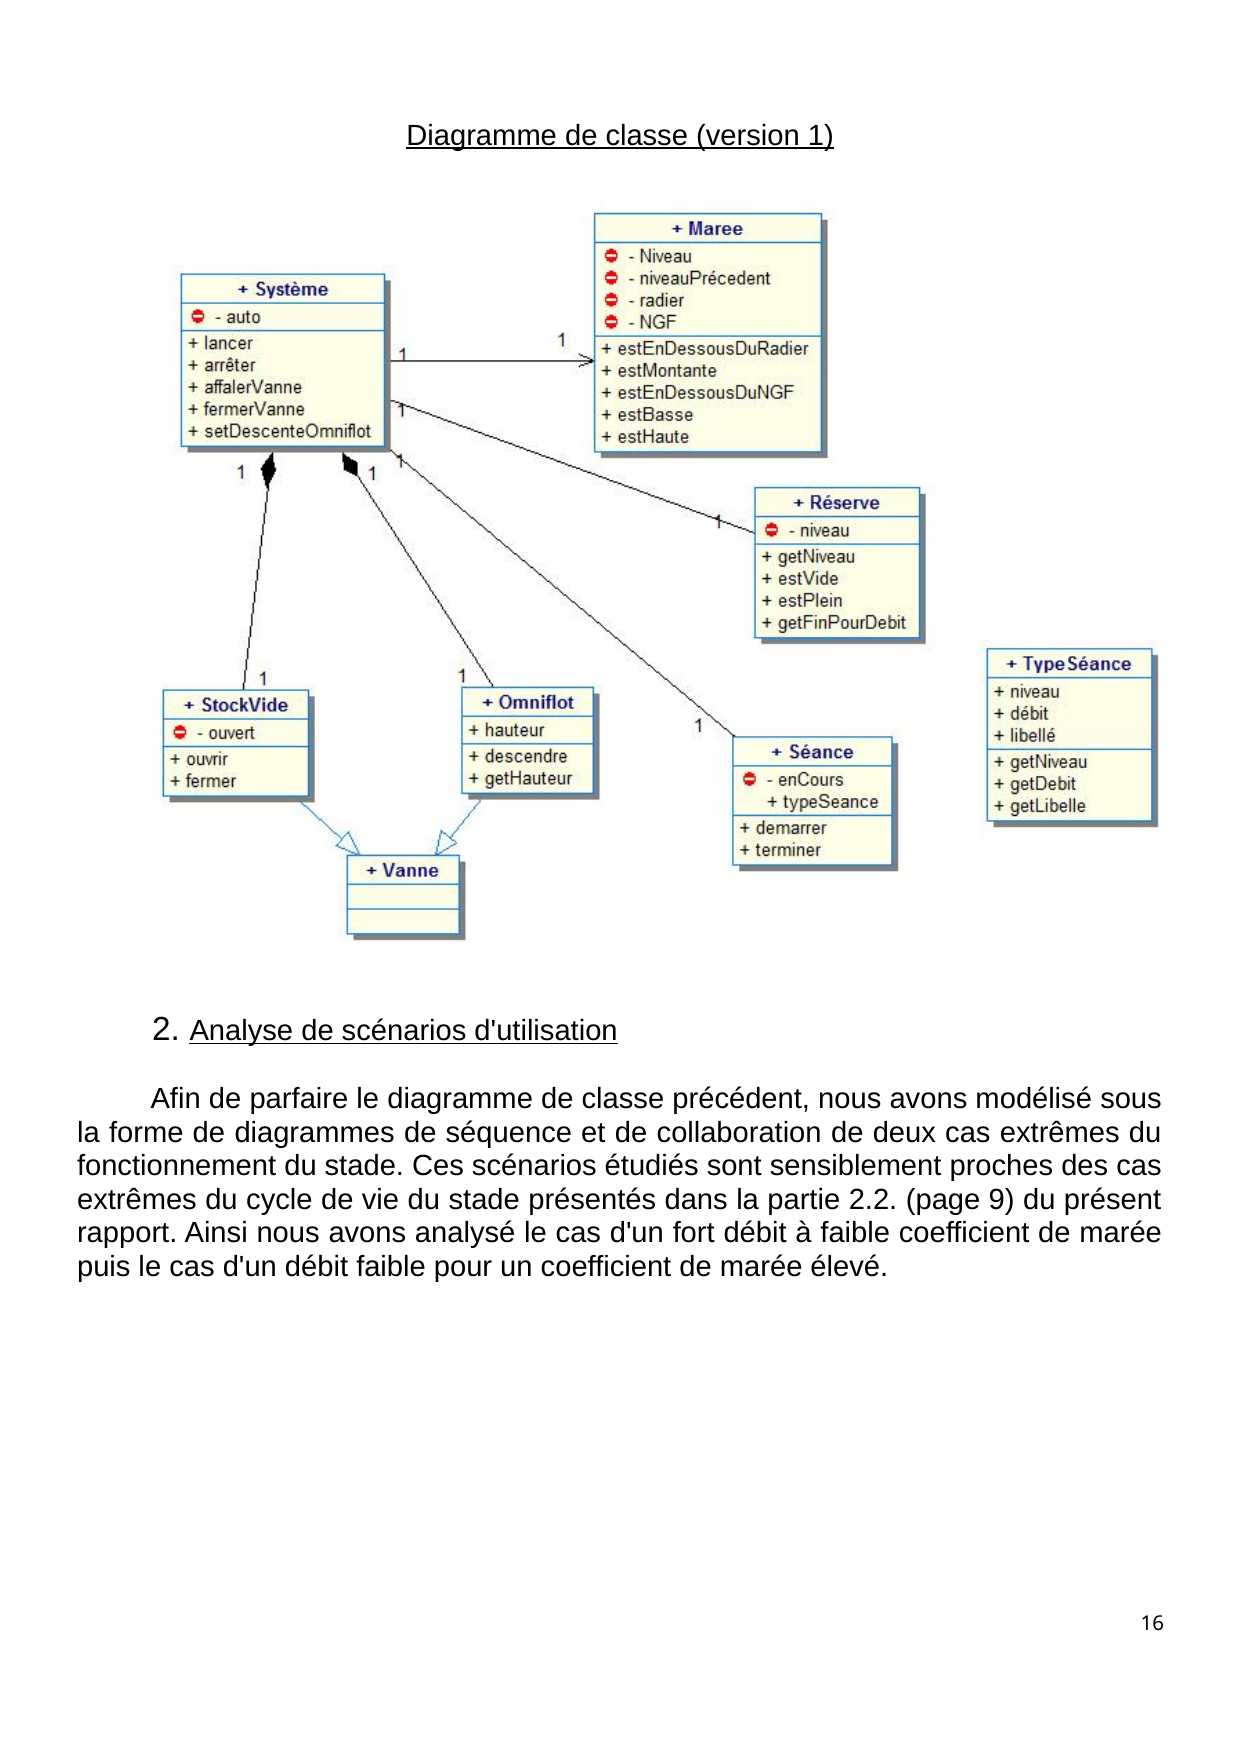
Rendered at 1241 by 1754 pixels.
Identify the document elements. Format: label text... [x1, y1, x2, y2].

text Afin de parfaire le diagramme de classe précédent, nous avons modélisé sous la forme de diagrammes de séquence et de collaboration de deux cas extrêmes du fonctionnement du stade. Ces scénarios étudiés sont sensiblement proches des cas extrêmes du cycle de vie du stade présentés dans la partie 2.2. (page 9) du présent rapport. Ainsi nous avons analysé le cas d'un fort débit à faible coefficient de marée puis le cas d'un débit faible pour un coefficient de marée élevé. [77, 1081, 1163, 1283]
picture [73, 188, 1161, 943]
text Diagramme de classe (version 1) [77, 118, 1163, 152]
list Analyse de scénarios d'utilisation [152, 1009, 1163, 1048]
